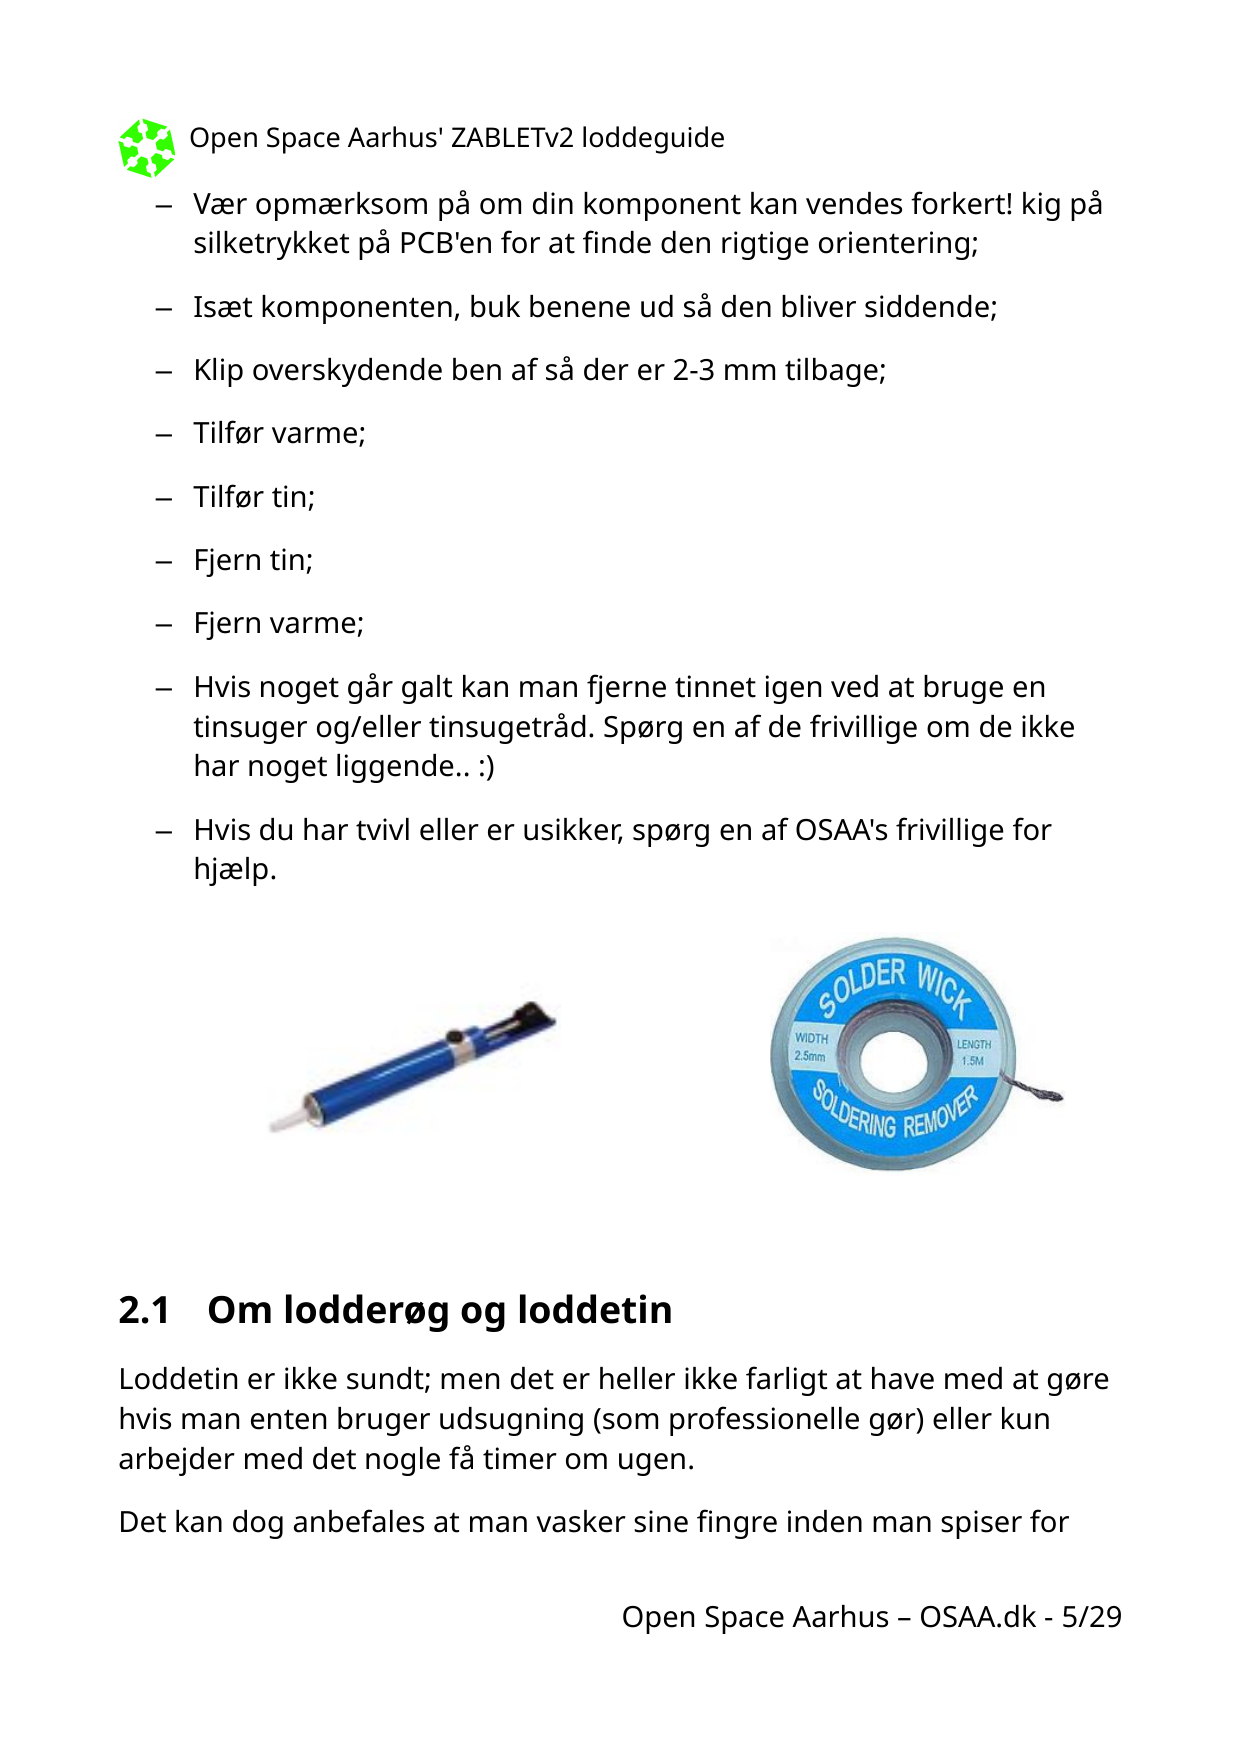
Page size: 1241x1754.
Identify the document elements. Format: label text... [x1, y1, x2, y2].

list Tilfør tin; [156, 476, 1122, 516]
list Isæt komponenten, buk benene ud så den bliver siddende; [156, 286, 1122, 326]
list Tilfør varme; [156, 413, 1122, 452]
picture [265, 920, 562, 1216]
picture [770, 932, 1066, 1176]
list Klip overskydende ben af så der er 2-3 mm tilbage; [156, 349, 1122, 389]
subtitle Om lodderøg og loddetin [118, 1284, 1122, 1335]
text Det kan dog anbefales at man vasker sine fingre inden man spiser for [118, 1501, 1122, 1541]
text Loddetin er ikke sundt; men det er heller ikke farligt at have med at gøre hvis man enten bruger udsugning (som professionelle gør) eller kun arbejder med det nogle få timer om ugen. [118, 1358, 1122, 1478]
list Vær opmærksom på om din komponent kan vendes forkert! kig på silketrykket på PCB'en for at finde den rigtige orientering; [156, 183, 1122, 262]
list Hvis du har tvivl eller er usikker, spørg en af OSAA's frivillige for hjælp. [156, 809, 1122, 888]
list Fjern tin; [156, 539, 1122, 579]
list Fjern varme; [156, 603, 1122, 642]
picture [118, 118, 175, 178]
list Hvis noget går galt kan man fjerne tinnet igen ved at bruge en tinsuger og/eller tinsugetråd. Spørg en af de frivillige om de ikke har noget liggende.. :) [156, 666, 1122, 785]
